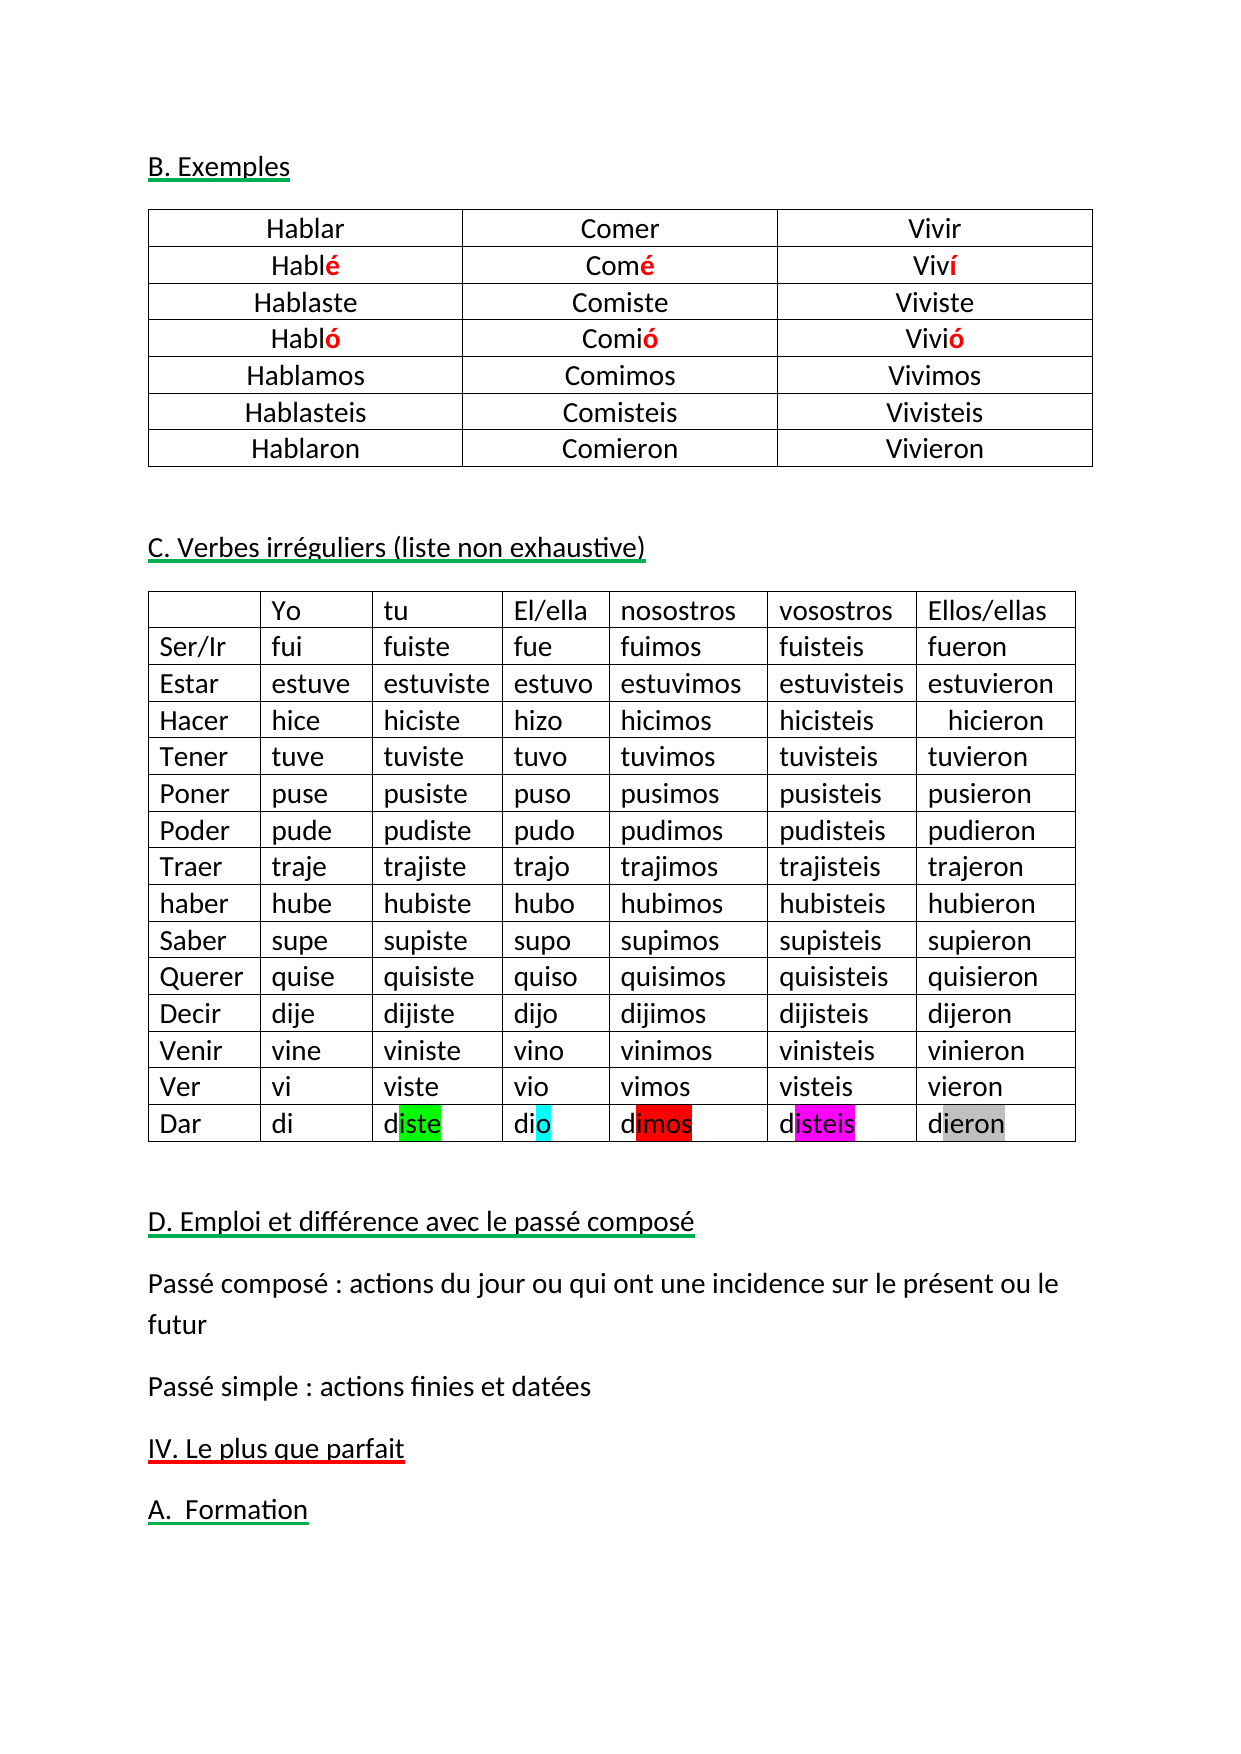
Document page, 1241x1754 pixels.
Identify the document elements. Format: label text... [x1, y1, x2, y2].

table_cell vimos [610, 1068, 767, 1104]
table_cell hice [261, 702, 372, 737]
table_cell Decir [149, 995, 260, 1031]
table_cell viniste [373, 1032, 502, 1067]
table_cell hubimos [610, 885, 767, 921]
table_header El/ella [503, 592, 609, 627]
table_cell Viviste [778, 284, 1092, 319]
table_cell fuiste [373, 628, 502, 664]
table_cell Poder [149, 812, 260, 847]
text IV. Le plus que parfait [148, 1430, 1093, 1465]
text A. Formation [148, 1491, 1093, 1527]
table_cell vinimos [610, 1032, 767, 1067]
table_cell Hablaste [149, 284, 462, 319]
table_cell trajiste [373, 848, 502, 884]
table_cell fui [261, 628, 372, 664]
table_cell hicisteis [768, 702, 916, 737]
table_cell quisieron [917, 958, 1075, 994]
table_cell Poner [149, 775, 260, 811]
table_cell fuimos [610, 628, 767, 664]
table_cell Venir [149, 1032, 260, 1067]
table_cell tuvo [503, 738, 609, 774]
table_cell dijo [503, 995, 609, 1031]
table_cell Vivimos [778, 357, 1092, 393]
table_cell Dar [149, 1105, 260, 1141]
table_cell Viví [778, 247, 1092, 283]
table_cell fue [503, 628, 609, 664]
table_cell quisisteis [768, 958, 916, 994]
table_cell estuvo [503, 665, 609, 701]
table_cell vino [503, 1032, 609, 1067]
table_cell dije [261, 995, 372, 1031]
table_cell trajo [503, 848, 609, 884]
table_cell pudiste [373, 812, 502, 847]
table_header tu [373, 592, 502, 627]
table_cell pusiste [373, 775, 502, 811]
table_cell Saber [149, 922, 260, 957]
table_cell Ser/Ir [149, 628, 260, 664]
table_cell pude [261, 812, 372, 847]
table_cell di [261, 1105, 372, 1141]
table_cell Comisteis [463, 394, 777, 429]
table_cell fueron [917, 628, 1075, 664]
table_cell Comió [463, 320, 777, 356]
table_cell quise [261, 958, 372, 994]
table_cell vinisteis [768, 1032, 916, 1067]
table_cell Comieron [463, 430, 777, 466]
table_cell Ver [149, 1068, 260, 1104]
table_cell tuvisteis [768, 738, 916, 774]
table_cell quiso [503, 958, 609, 994]
table_cell Hablaron [149, 430, 462, 466]
table_cell pudo [503, 812, 609, 847]
table_cell tuvimos [610, 738, 767, 774]
table_cell supimos [610, 922, 767, 957]
table_cell dio [503, 1105, 609, 1141]
table_cell tuve [261, 738, 372, 774]
table_cell hicimos [610, 702, 767, 737]
text C. Verbes irréguliers (liste non exhaustive) [148, 529, 1093, 564]
table_header nosostros [610, 592, 767, 627]
table_cell Querer [149, 958, 260, 994]
table_cell vio [503, 1068, 609, 1104]
table_cell Vivisteis [778, 394, 1092, 429]
table_cell puso [503, 775, 609, 811]
table_cell quisiste [373, 958, 502, 994]
table_cell estuvimos [610, 665, 767, 701]
table_cell pusieron [917, 775, 1075, 811]
table_cell Traer [149, 848, 260, 884]
text B. Exemples [148, 148, 1093, 183]
table_cell Estar [149, 665, 260, 701]
table_cell hizo [503, 702, 609, 737]
table_cell disteis [768, 1105, 916, 1141]
table_cell Hablé [149, 247, 462, 283]
table_cell puse [261, 775, 372, 811]
table_cell diste [373, 1105, 502, 1141]
table_cell Comimos [463, 357, 777, 393]
table_cell viste [373, 1068, 502, 1104]
table_cell estuviste [373, 665, 502, 701]
table_cell vine [261, 1032, 372, 1067]
table_cell Comé [463, 247, 777, 283]
table_cell Tener [149, 738, 260, 774]
table_cell Hablasteis [149, 394, 462, 429]
table_cell Vivió [778, 320, 1092, 356]
table_cell tuvieron [917, 738, 1075, 774]
table_cell dieron [917, 1105, 1075, 1141]
table_cell Hablamos [149, 357, 462, 393]
table_header Yo [261, 592, 372, 627]
text D. Emploi et différence avec le passé composé [148, 1203, 1093, 1239]
table_cell vi [261, 1068, 372, 1104]
text Passé simple : actions finies et datées [148, 1368, 1093, 1403]
table_cell dijisteis [768, 995, 916, 1031]
table_cell vieron [917, 1068, 1075, 1104]
table_cell supiste [373, 922, 502, 957]
table_header Vivir [778, 210, 1092, 246]
table_cell Hacer [149, 702, 260, 737]
table_cell Comiste [463, 284, 777, 319]
table_cell hube [261, 885, 372, 921]
table_cell estuve [261, 665, 372, 701]
table_cell hubo [503, 885, 609, 921]
table_header Hablar [149, 210, 462, 246]
table_header Ellos/ellas [917, 592, 1075, 627]
table_cell trajimos [610, 848, 767, 884]
table_cell dijimos [610, 995, 767, 1031]
table_cell Habló [149, 320, 462, 356]
table_cell tuviste [373, 738, 502, 774]
table_cell hicieron [917, 702, 1075, 737]
table_cell pudieron [917, 812, 1075, 847]
table_cell visteis [768, 1068, 916, 1104]
table_cell dijiste [373, 995, 502, 1031]
table_cell hubiste [373, 885, 502, 921]
table_cell traje [261, 848, 372, 884]
table_cell pudimos [610, 812, 767, 847]
table_cell vinieron [917, 1032, 1075, 1067]
table_cell haber [149, 885, 260, 921]
table_cell hubisteis [768, 885, 916, 921]
table_cell dimos [610, 1105, 767, 1141]
table_cell supieron [917, 922, 1075, 957]
table_cell pusisteis [768, 775, 916, 811]
table_cell supe [261, 922, 372, 957]
table_cell quisimos [610, 958, 767, 994]
table_header Comer [463, 210, 777, 246]
table_cell supisteis [768, 922, 916, 957]
table_header vosostros [768, 592, 916, 627]
text Passé composé : actions du jour ou qui ont une incidence sur le présent ou le futur [148, 1265, 1093, 1342]
table_cell hubieron [917, 885, 1075, 921]
table_cell pudisteis [768, 812, 916, 847]
table_cell estuvieron [917, 665, 1075, 701]
table_cell supo [503, 922, 609, 957]
table_cell Vivieron [778, 430, 1092, 466]
table_cell fuisteis [768, 628, 916, 664]
table_cell trajeron [917, 848, 1075, 884]
table_cell estuvisteis [768, 665, 916, 701]
table_cell hiciste [373, 702, 502, 737]
table_cell trajisteis [768, 848, 916, 884]
table_cell dijeron [917, 995, 1075, 1031]
table_header [149, 592, 260, 627]
table_cell pusimos [610, 775, 767, 811]
